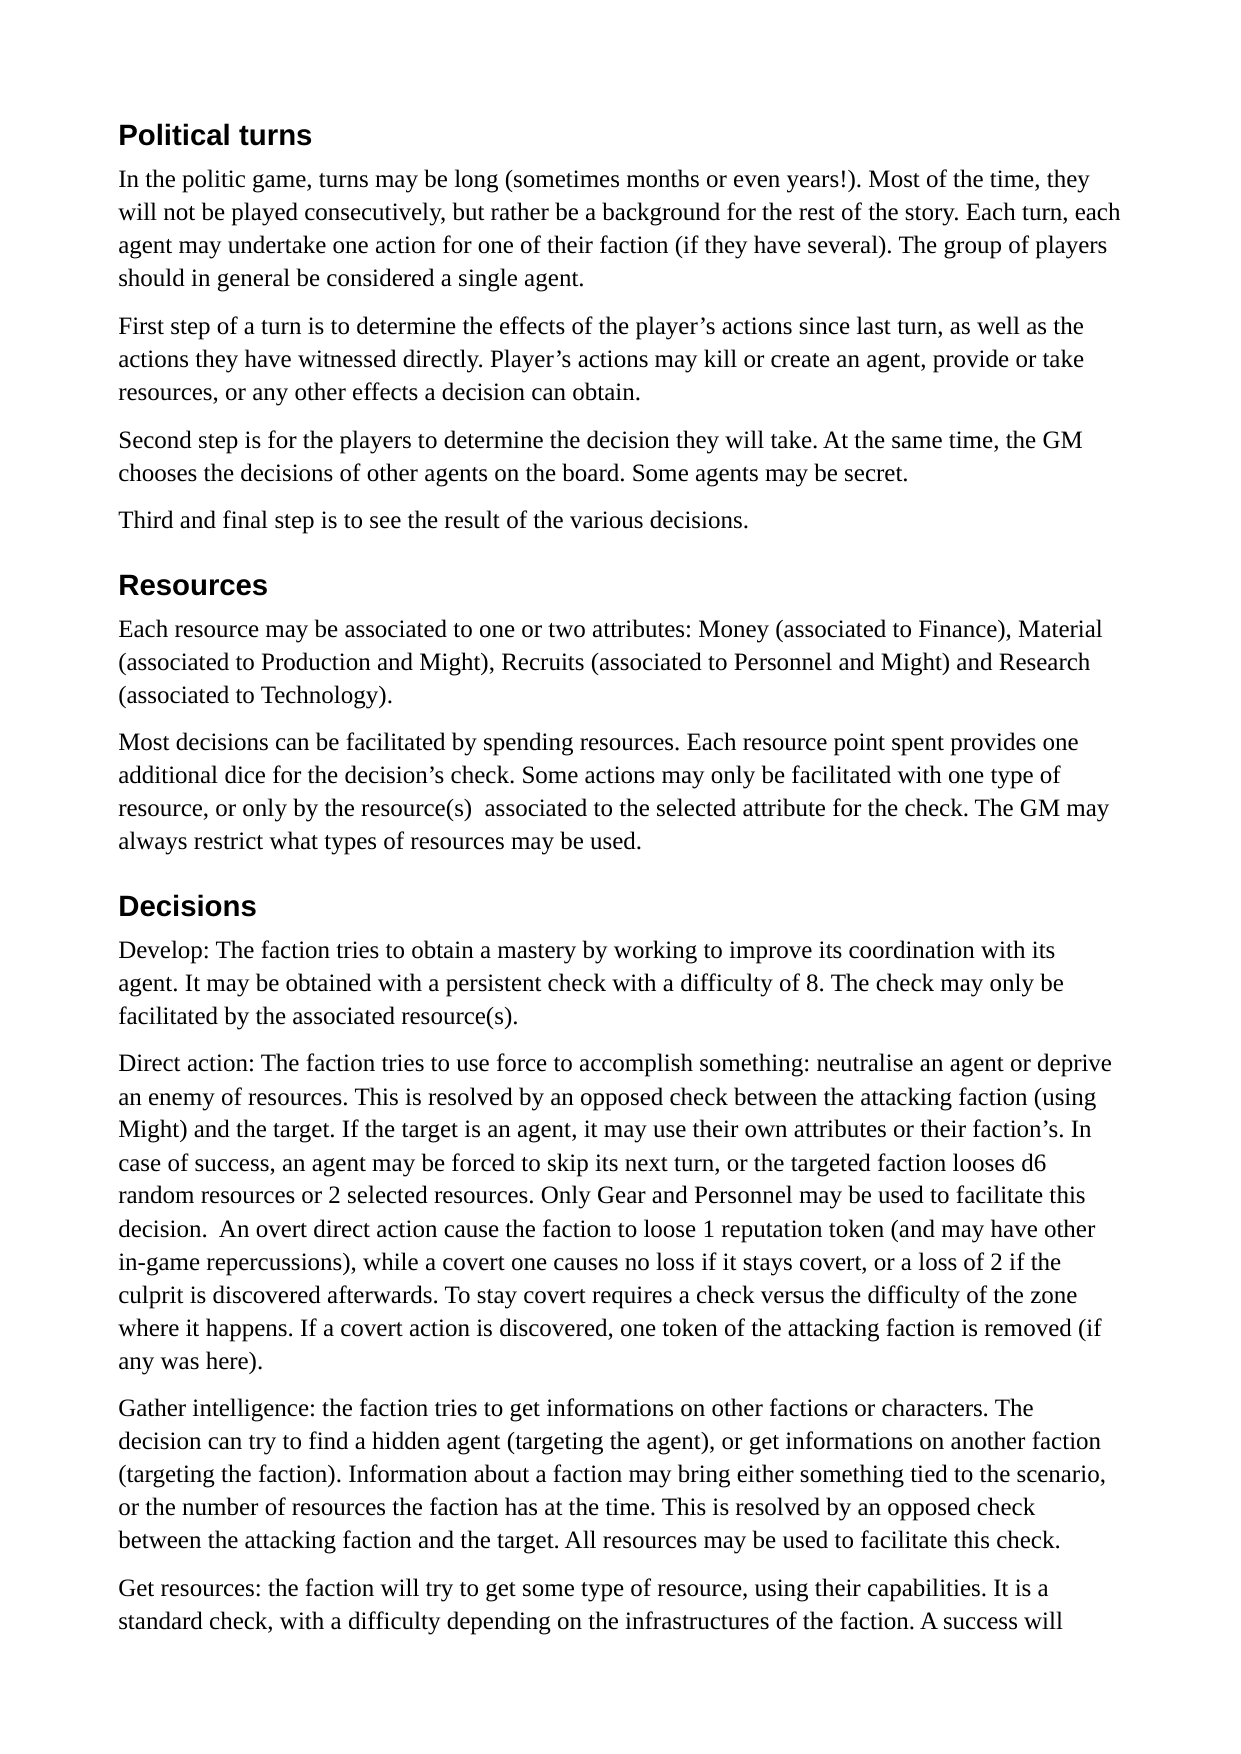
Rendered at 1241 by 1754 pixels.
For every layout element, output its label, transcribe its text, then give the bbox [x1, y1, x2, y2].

text Most decisions can be facilitated by spending resources. Each resource point spent provides one additional dice for the decision’s check. Some actions may only be facilitated with one type of resource, or only by the resource(s) associated to the selected attribute for the check. The GM may always restrict what types of resources may be used. [118, 727, 1122, 855]
subtitle Resources [118, 567, 1122, 601]
text Develop: The faction tries to obtain a mastery by working to improve its coordination with its agent. It may be obtained with a persistent check with a difficulty of 8. The check may only be facilitated by the associated resource(s). [118, 935, 1122, 1030]
subtitle Political turns [118, 118, 1122, 152]
text First step of a turn is to determine the effects of the player’s actions since last turn, as well as the actions they have witnessed directly. Player’s actions may kill or create an agent, provide or take resources, or any other effects a decision can obtain. [118, 311, 1122, 406]
subtitle Decisions [118, 889, 1122, 922]
text Third and final step is to see the result of the various decisions. [118, 505, 1122, 534]
text Each resource may be associated to one or two attributes: Money (associated to Finance), Material (associated to Production and Might), Recruits (associated to Personnel and Might) and Research (associated to Technology). [118, 614, 1122, 708]
text Second step is for the players to determine the decision they will take. At the same time, the GM chooses the decisions of other agents on the board. Some agents may be secret. [118, 425, 1122, 486]
text Direct action: The faction tries to use force to accomplish something: neutralise an agent or deprive an enemy of resources. This is resolved by an opposed check between the attacking faction (using Might) and the target. If the target is an agent, it may use their own attributes or their faction’s. In case of success, an agent may be forced to skip its next turn, or the targeted faction looses d6 random resources or 2 selected resources. Only Gear and Personnel may be used to facilitate this decision. An overt direct action cause the faction to loose 1 reputation token (and may have other in-game repercussions), while a covert one causes no loss if it stays covert, or a loss of 2 if the culprit is discovered afterwards. To stay covert requires a check versus the difficulty of the zone where it happens. If a covert action is discovered, one token of the attacking faction is removed (if any was here). [118, 1048, 1122, 1374]
text In the politic game, turns may be long (sometimes months or even years!). Most of the time, they will not be played consecutively, but rather be a background for the rest of the story. Each turn, each agent may undertake one action for one of their faction (if they have several). The group of players should in general be considered a single agent. [118, 164, 1122, 292]
text Gather intelligence: the faction tries to get informations on other factions or characters. The decision can try to find a hidden agent (targeting the agent), or get informations on another faction (targeting the faction). Information about a faction may bring either something tied to the scenario, or the number of resources the faction has at the time. This is resolved by an opposed check between the attacking faction and the target. All resources may be used to facilitate this check. [118, 1393, 1122, 1554]
text Get resources: the faction will try to get some type of resource, using their capabilities. It is a standard check, with a difficulty depending on the infrastructures of the faction. A success will [118, 1573, 1122, 1635]
